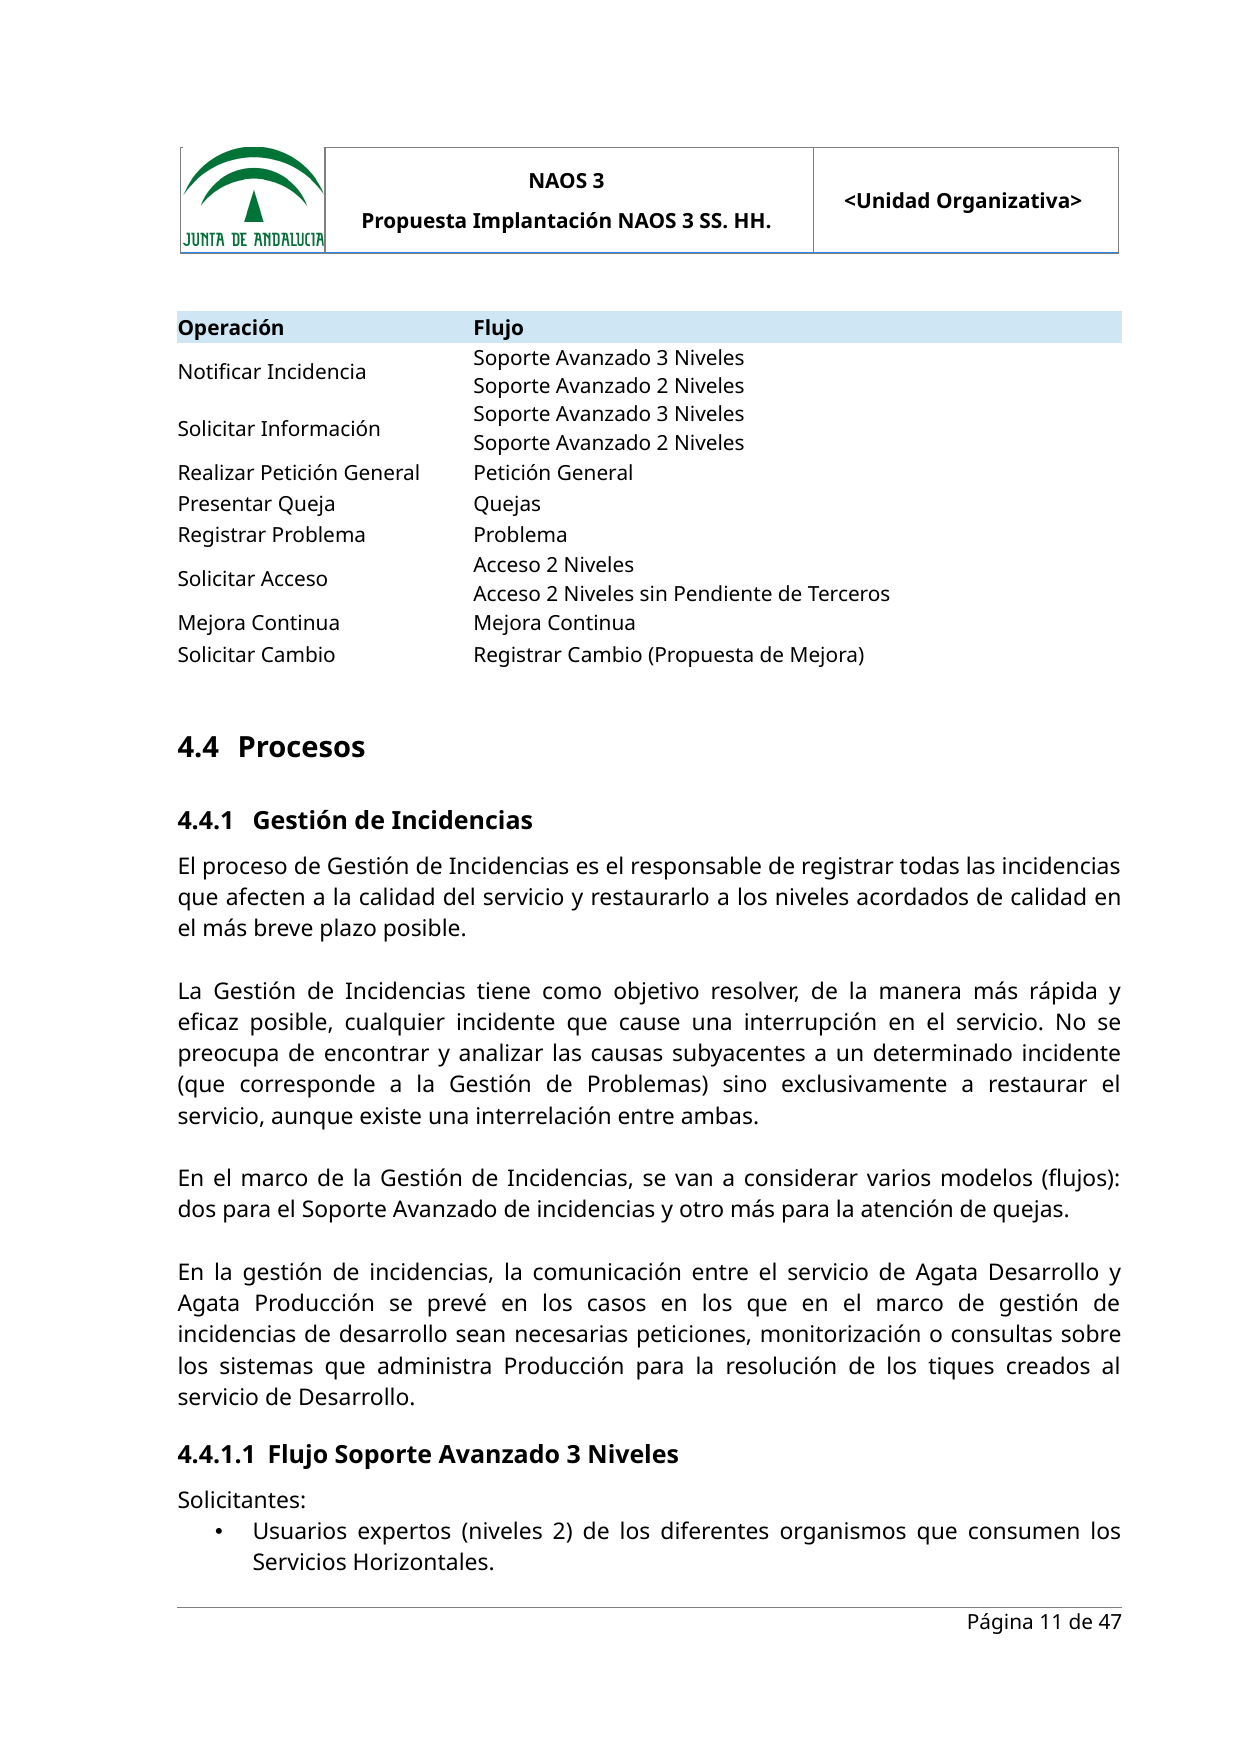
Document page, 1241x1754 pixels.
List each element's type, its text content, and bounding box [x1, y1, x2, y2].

table_cell Registrar Problema [177, 519, 473, 550]
text La Gestión de Incidencias tiene como objetivo resolver, de la manera más rápida y eficaz posible, cualquier incidente que cause una interrupción en el servicio. No se preocupa de encontrar y analizar las causas subyacentes a un determinado incidente (que corresponde a la Gestión de Problemas) sino exclusivamente a restaurar el servicio, aunque existe una interrelación entre ambas. [177, 974, 1122, 1131]
table_cell Problema [473, 519, 1122, 550]
subtitle Gestión de Incidencias [177, 803, 1122, 837]
table_header Flujo [473, 311, 1122, 343]
picture [183, 147, 324, 246]
table_cell Acceso 2 Niveles Acceso 2 Niveles sin Pendiente de Terceros [473, 550, 1122, 607]
text En el marco de la Gestión de Incidencias, se van a considerar varios modelos (flujos): dos para el Soporte Avanzado de incidencias y otro más para la atención de quejas. [177, 1162, 1122, 1224]
table_cell Quejas [473, 488, 1122, 519]
text Solicitantes: [177, 1484, 1122, 1515]
list Usuarios expertos (niveles 2) de los diferentes organismos que consumen los Servicios Horizontales. [215, 1515, 1122, 1577]
table_cell Notificar Incidencia [177, 343, 473, 399]
text El proceso de Gestión de Incidencias es el responsable de registrar todas las incidencias que afecten a la calidad del servicio y restaurarlo a los niveles acordados de calidad en el más breve plazo posible. [177, 849, 1122, 943]
table_cell Petición General [473, 456, 1122, 488]
text En la gestión de incidencias, la comunicación entre el servicio de Agata Desarrollo y Agata Producción se prevé en los casos en los que en el marco de gestión de incidencias de desarrollo sean necesarias peticiones, monitorización o consultas sobre los sistemas que administra Producción para la resolución de los tiques creados al servicio de Desarrollo. [177, 1256, 1122, 1412]
table_cell Presentar Queja [177, 488, 473, 519]
table_cell Solicitar Información [177, 400, 473, 456]
subtitle Flujo Soporte Avanzado 3 Niveles [177, 1437, 1122, 1471]
table_cell Registrar Cambio (Propuesta de Mejora) [473, 638, 1122, 669]
table_cell Soporte Avanzado 3 Niveles Soporte Avanzado 2 Niveles [473, 343, 1122, 399]
table_cell Mejora Continua [177, 607, 473, 638]
subtitle Procesos [177, 726, 1122, 766]
table_cell Mejora Continua [473, 607, 1122, 638]
table_cell Soporte Avanzado 3 Niveles Soporte Avanzado 2 Niveles [473, 400, 1122, 456]
table_cell Solicitar Cambio [177, 638, 473, 669]
table_header Operación [177, 311, 473, 343]
table_cell Realizar Petición General [177, 456, 473, 488]
table_cell Solicitar Acceso [177, 550, 473, 607]
